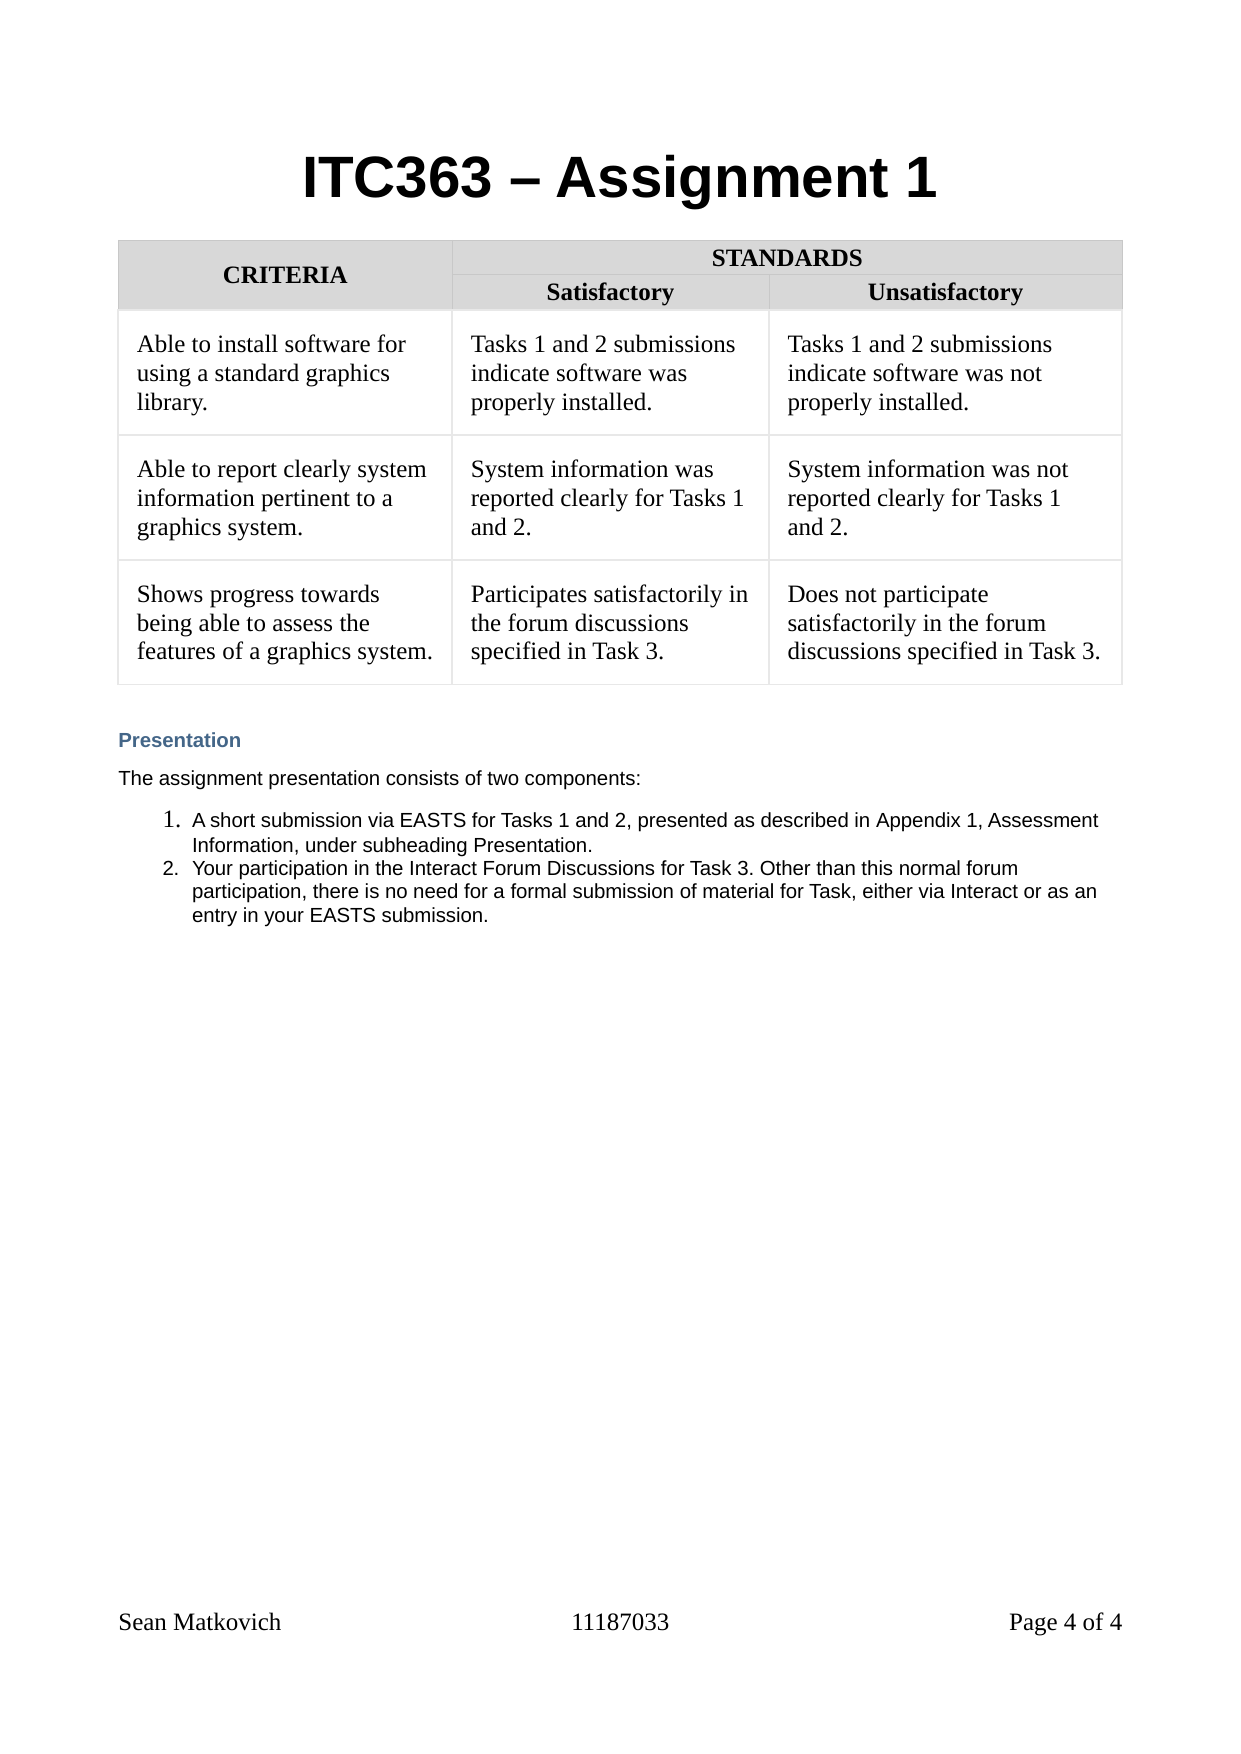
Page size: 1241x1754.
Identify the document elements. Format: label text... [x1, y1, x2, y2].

table_cell Participates satisfactorily in the forum discussions specified in Task 3. [453, 561, 768, 684]
table_cell Able to install software for using a standard graphics library. [119, 311, 451, 434]
table_cell Tasks 1 and 2 submissions indicate software was properly installed. [453, 311, 768, 434]
table_cell System information was reported clearly for Tasks 1 and 2. [453, 436, 768, 559]
list A short submission via EASTS for Tasks 1 and 2, presented as described in Appendix 1, Assessment Information, under subheading Presentation. [162, 804, 1122, 857]
table_cell Does not participate satisfactorily in the forum discussions specified in Task 3. [770, 561, 1121, 684]
text The assignment presentation consists of two components: [118, 767, 1122, 790]
table_cell System information was not reported clearly for Tasks 1 and 2. [770, 436, 1121, 559]
table_cell Satisfactory [453, 275, 769, 309]
table_header CRITERIA [119, 241, 452, 309]
text Presentation [118, 729, 1122, 752]
table_cell Able to report clearly system information pertinent to a graphics system. [119, 436, 451, 559]
table_cell Unsatisfactory [770, 275, 1122, 309]
table_header STANDARDS [453, 241, 1122, 274]
table_cell Shows progress towards being able to assess the features of a graphics system. [119, 561, 451, 684]
list Your participation in the Interact Forum Discussions for Task 3. Other than this normal forum participation, there is no need for a formal submission of material for Task, either via Interact or as an entry in your EASTS submission. [162, 857, 1122, 927]
table_cell Tasks 1 and 2 submissions indicate software was not properly installed. [770, 311, 1121, 434]
